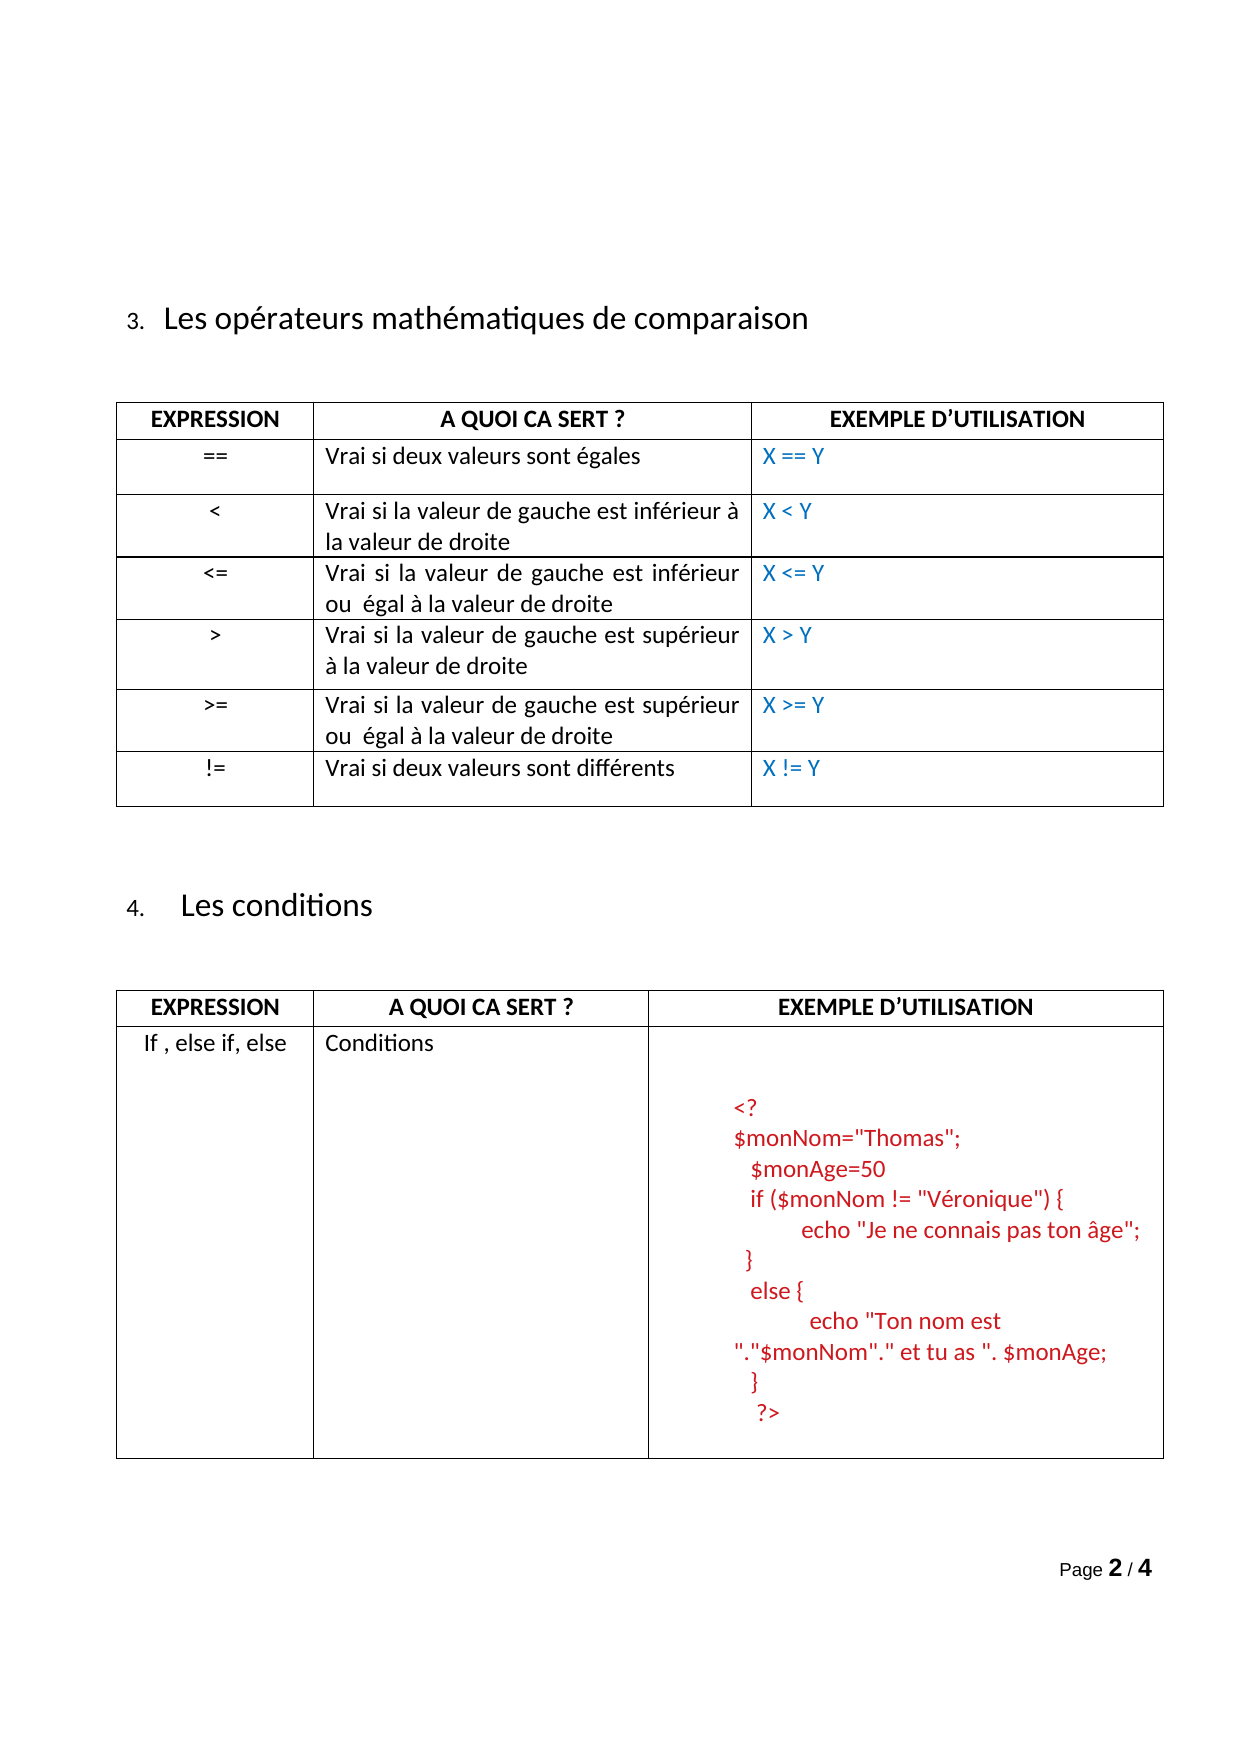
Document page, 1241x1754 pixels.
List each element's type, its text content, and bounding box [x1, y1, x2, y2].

subtitle Les conditions [61, 820, 1216, 989]
table_header EXEMPLE D’UTILISATION [649, 991, 1163, 1026]
table_cell Vrai si la valeur de gauche est supérieur à la valeur de droite [314, 620, 751, 688]
table_cell X < Y [752, 495, 1163, 556]
table_cell Conditions [314, 1027, 648, 1458]
table_cell <= [117, 558, 313, 618]
subtitle Les opérateurs mathématiques de comparaison [61, 232, 1216, 402]
table_cell X > Y [752, 620, 1163, 688]
table_cell Vrai si deux valeurs sont égales [314, 440, 751, 494]
table_header EXPRESSION [117, 403, 313, 439]
table_cell X != Y [752, 752, 1163, 806]
table_cell <? $monNom="Thomas"; $monAge=50 if ($monNom != "Véronique") { echo "Je ne connais pas ton âge"; } else { echo "Ton nom est "."$monNom"." et tu as ". $monAge; } ?> [649, 1027, 1163, 1458]
table_cell < [117, 495, 313, 556]
table_cell >= [117, 690, 313, 751]
table_cell != [117, 752, 313, 806]
table_cell Vrai si la valeur de gauche est supérieur ou égal à la valeur de droite [314, 690, 751, 751]
table_cell X <= Y [752, 558, 1163, 618]
table_header EXEMPLE D’UTILISATION [752, 403, 1163, 439]
table_cell Vrai si deux valeurs sont différents [314, 752, 751, 806]
table_cell == [117, 440, 313, 494]
table_header A QUOI CA SERT ? [314, 403, 751, 439]
table_cell X == Y [752, 440, 1163, 494]
table_header EXPRESSION [117, 991, 313, 1026]
table_header A QUOI CA SERT ? [314, 991, 648, 1026]
table_cell X >= Y [752, 690, 1163, 751]
table_cell Vrai si la valeur de gauche est inférieur ou égal à la valeur de droite [314, 558, 751, 618]
table_cell > [117, 620, 313, 688]
table_cell If , else if, else [117, 1027, 313, 1458]
table_cell Vrai si la valeur de gauche est inférieur à la valeur de droite [314, 495, 751, 556]
